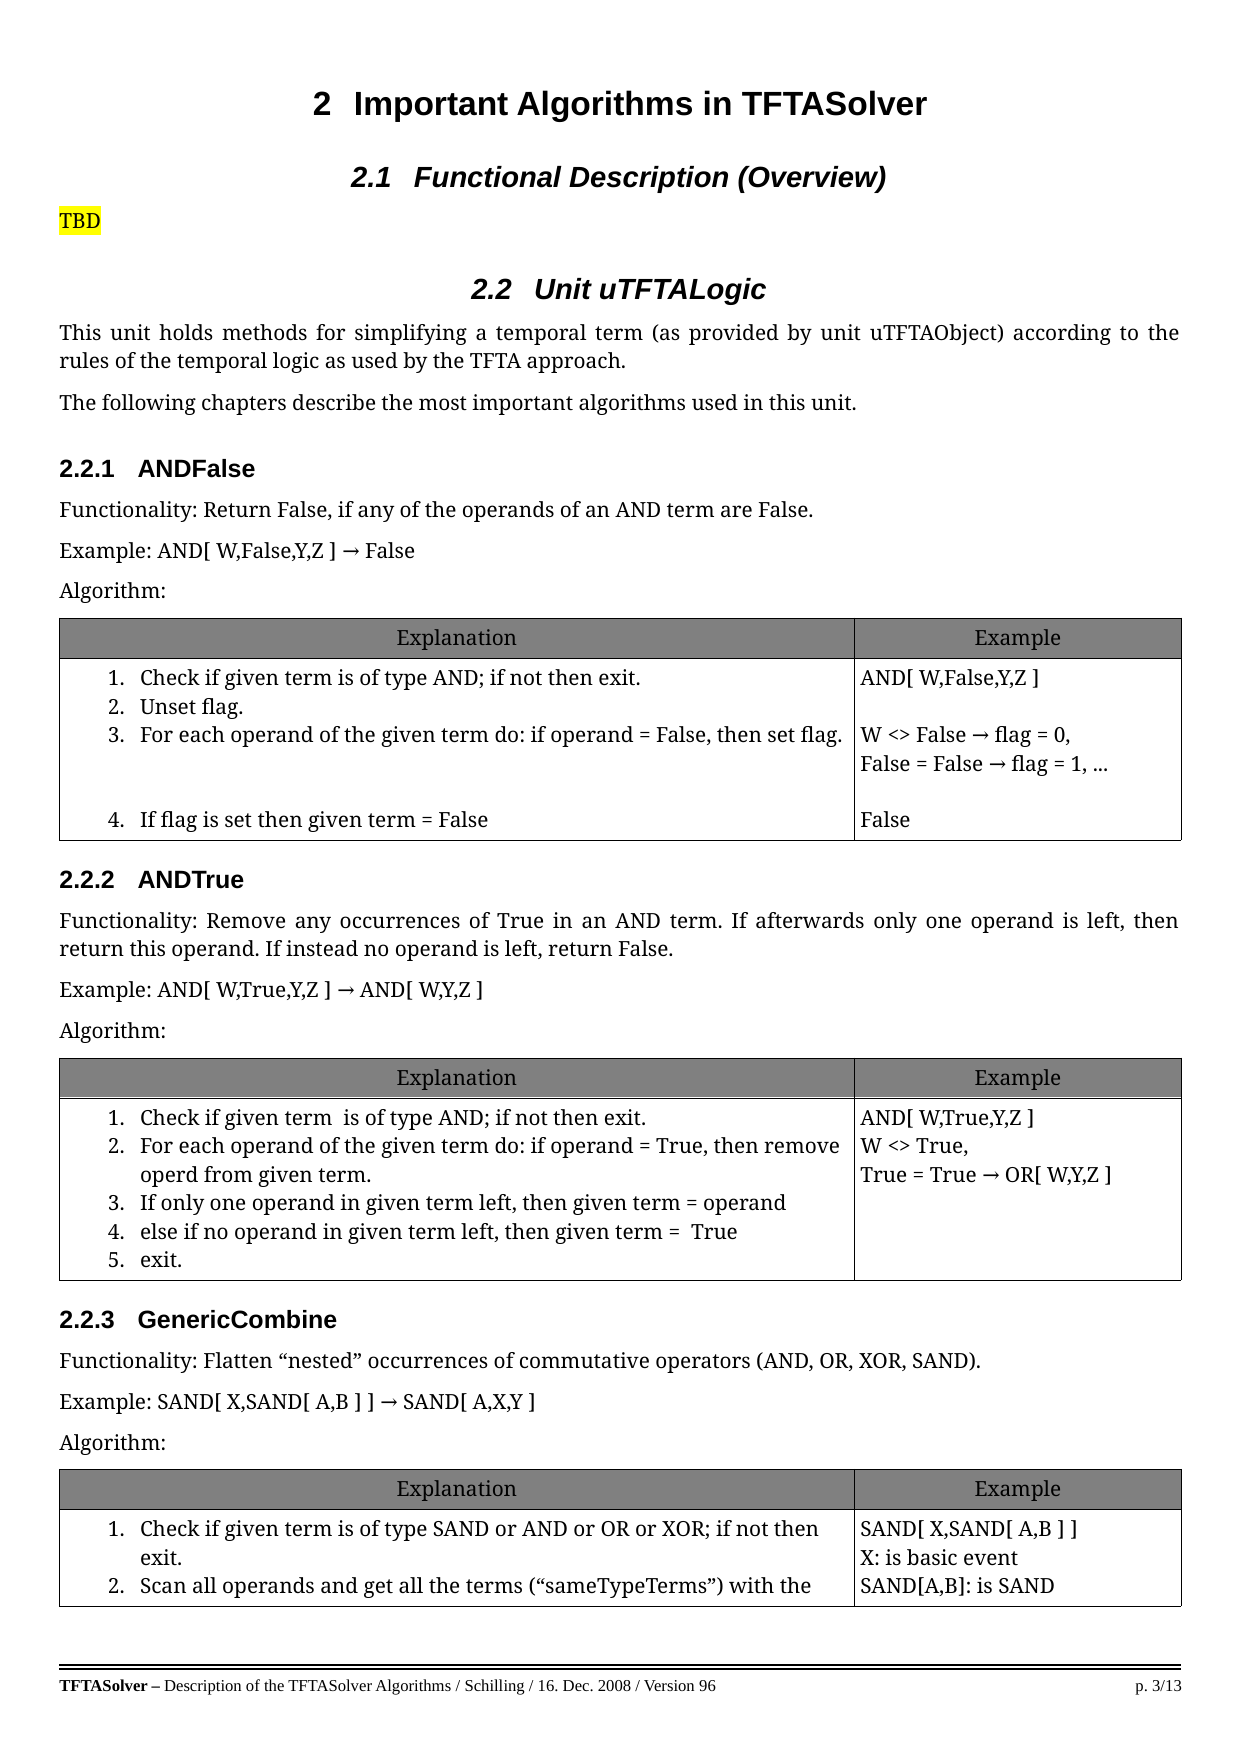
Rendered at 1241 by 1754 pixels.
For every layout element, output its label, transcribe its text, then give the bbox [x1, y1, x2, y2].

table_cell SAND[ X,SAND[ A,B ] ] X: is basic event SAND[A,B]: is SAND [855, 1510, 1181, 1606]
text The following chapters describe the most important algorithms used in this unit. [59, 388, 1181, 416]
table_cell Check if given term is of type AND; if not then exit. For each operand of the given term do: if operand = True, then remove operd from given term. If only one operand in given term left, then given term = operand else if no operand in given term left, then given term = True exit. [60, 1099, 854, 1279]
table_cell Check if given term is of type AND; if not then exit. Unset flag. For each operand of the given term do: if operand = False, then set flag. If flag is set then given term = False [60, 659, 854, 840]
text Functionality: Remove any occurrences of True in an AND term. If afterwards only one operand is left, then return this operand. If instead no operand is left, return False. [59, 906, 1181, 963]
text Algorithm: [59, 577, 1181, 605]
text Algorithm: [59, 1016, 1181, 1045]
subtitle ANDFalse [59, 453, 1181, 482]
text Example: AND[ W,True,Y,Z ] → AND[ W,Y,Z ] [59, 976, 1181, 1004]
table_header Explanation [60, 1470, 854, 1509]
subtitle GenericCombine [59, 1305, 1181, 1333]
table_header Example [855, 1470, 1181, 1509]
table_cell AND[ W,True,Y,Z ] W <> True, True = True → OR[ W,Y,Z ] [855, 1099, 1181, 1279]
text This unit holds methods for simplifying a temporal term (as provided by unit uTFTAObject) according to the rules of the temporal logic as used by the TFTA approach. [59, 318, 1181, 375]
text TBD [59, 206, 1181, 235]
table_header Example [855, 1059, 1181, 1097]
table_cell Check if given term is of type SAND or AND or OR or XOR; if not then exit. Scan all operands and get all the terms (“sameTypeTerms”) with the [60, 1510, 854, 1606]
subtitle Important Algorithms in TFTASolver [59, 84, 1181, 123]
text Algorithm: [59, 1428, 1181, 1456]
subtitle ANDTrue [59, 865, 1181, 894]
text Functionality: Flatten “nested” occurrences of commutative operators (AND, OR, XOR, SAND). [59, 1346, 1181, 1374]
subtitle Functional Description (Overview) [59, 160, 1181, 194]
text Example: AND[ W,False,Y,Z ] → False [59, 536, 1181, 564]
table_header Explanation [60, 619, 854, 658]
table_header Explanation [60, 1059, 854, 1097]
table_cell AND[ W,False,Y,Z ] W <> False → flag = 0, False = False → flag = 1, ... False [855, 659, 1181, 840]
subtitle Unit uTFTALogic [59, 272, 1181, 306]
text Example: SAND[ X,SAND[ A,B ] ] → SAND[ A,X,Y ] [59, 1387, 1181, 1415]
table_header Example [855, 619, 1181, 658]
text Functionality: Return False, if any of the operands of an AND term are False. [59, 495, 1181, 523]
